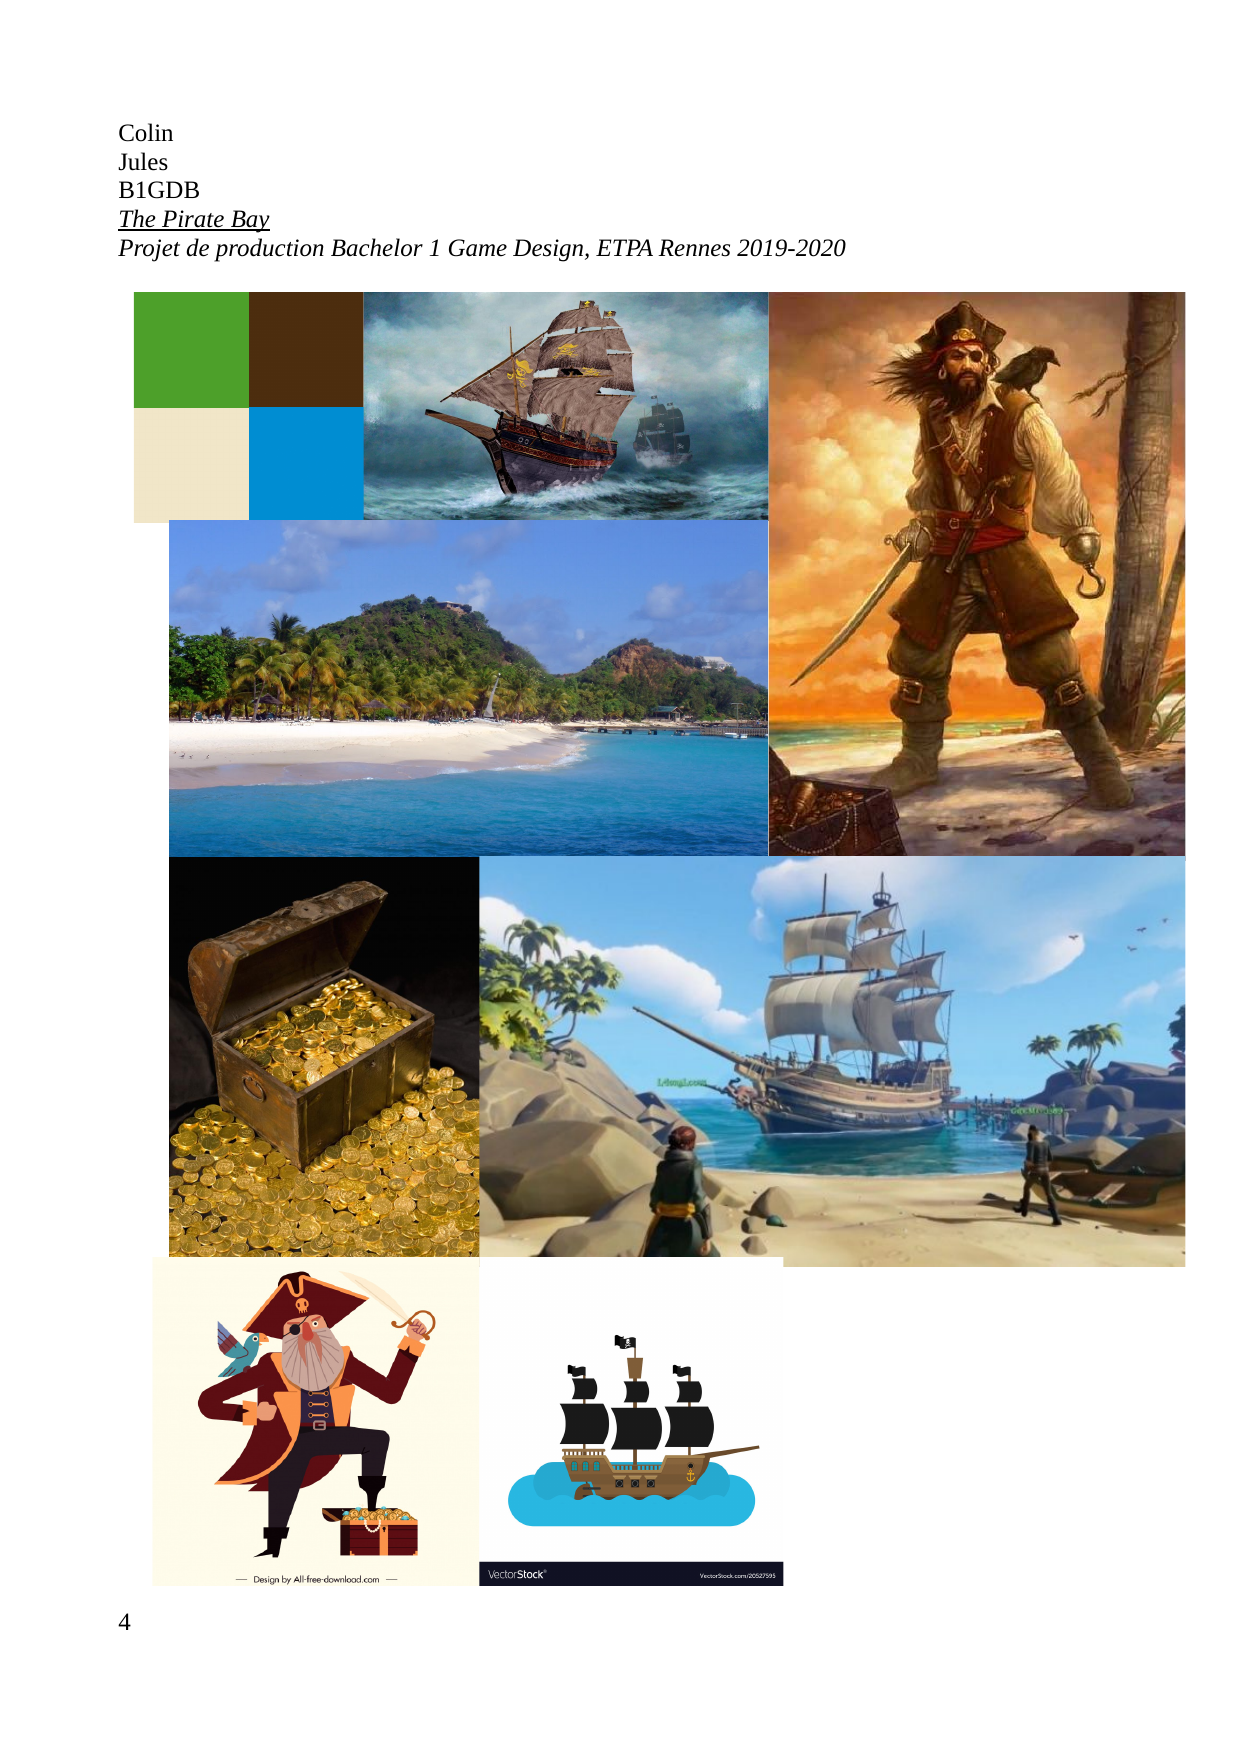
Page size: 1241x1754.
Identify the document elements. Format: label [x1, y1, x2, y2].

picture [133, 292, 1186, 1586]
